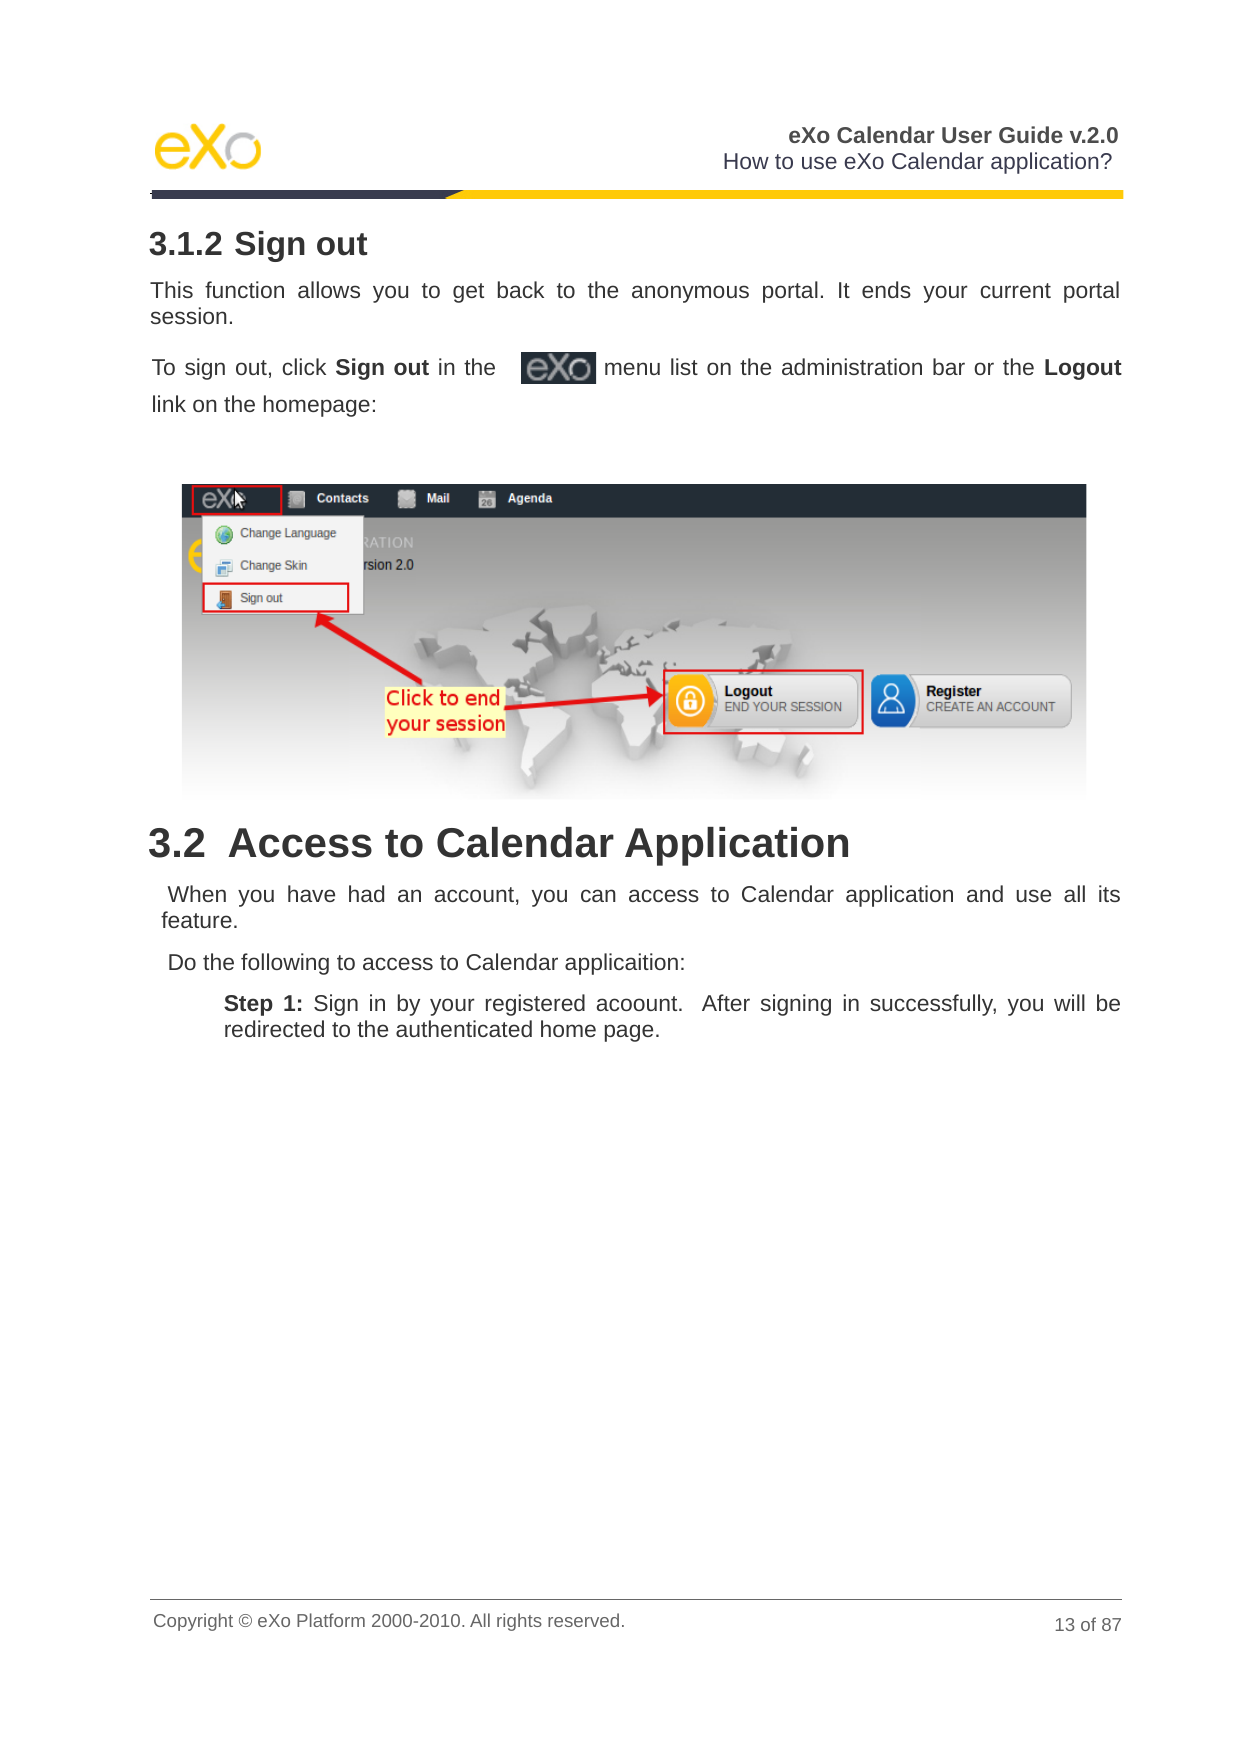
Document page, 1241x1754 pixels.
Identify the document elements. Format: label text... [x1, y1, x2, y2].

text When you have had an account, you can access to Calendar application and use all its feature. [161, 881, 1122, 933]
picture [151, 190, 1124, 199]
subtitle Sign out [148, 223, 1122, 262]
subtitle Access to Calendar Application [148, 472, 1122, 866]
text Do the following to access to Calendar applicaition: [161, 948, 1122, 975]
text This function allows you to get back to the anonymous portal. It ends your current portal session. [150, 277, 1122, 330]
picture [155, 123, 262, 170]
text Step 1: Sign in by your registered acoount. After signing in successfully, you will be redirected to the authenticated home page. [223, 990, 1122, 1043]
list To sign out, click Sign out in the menu list on the administration bar or the Logout link on the homepage: [114, 345, 1122, 417]
picture [521, 352, 597, 384]
picture [181, 484, 1087, 811]
